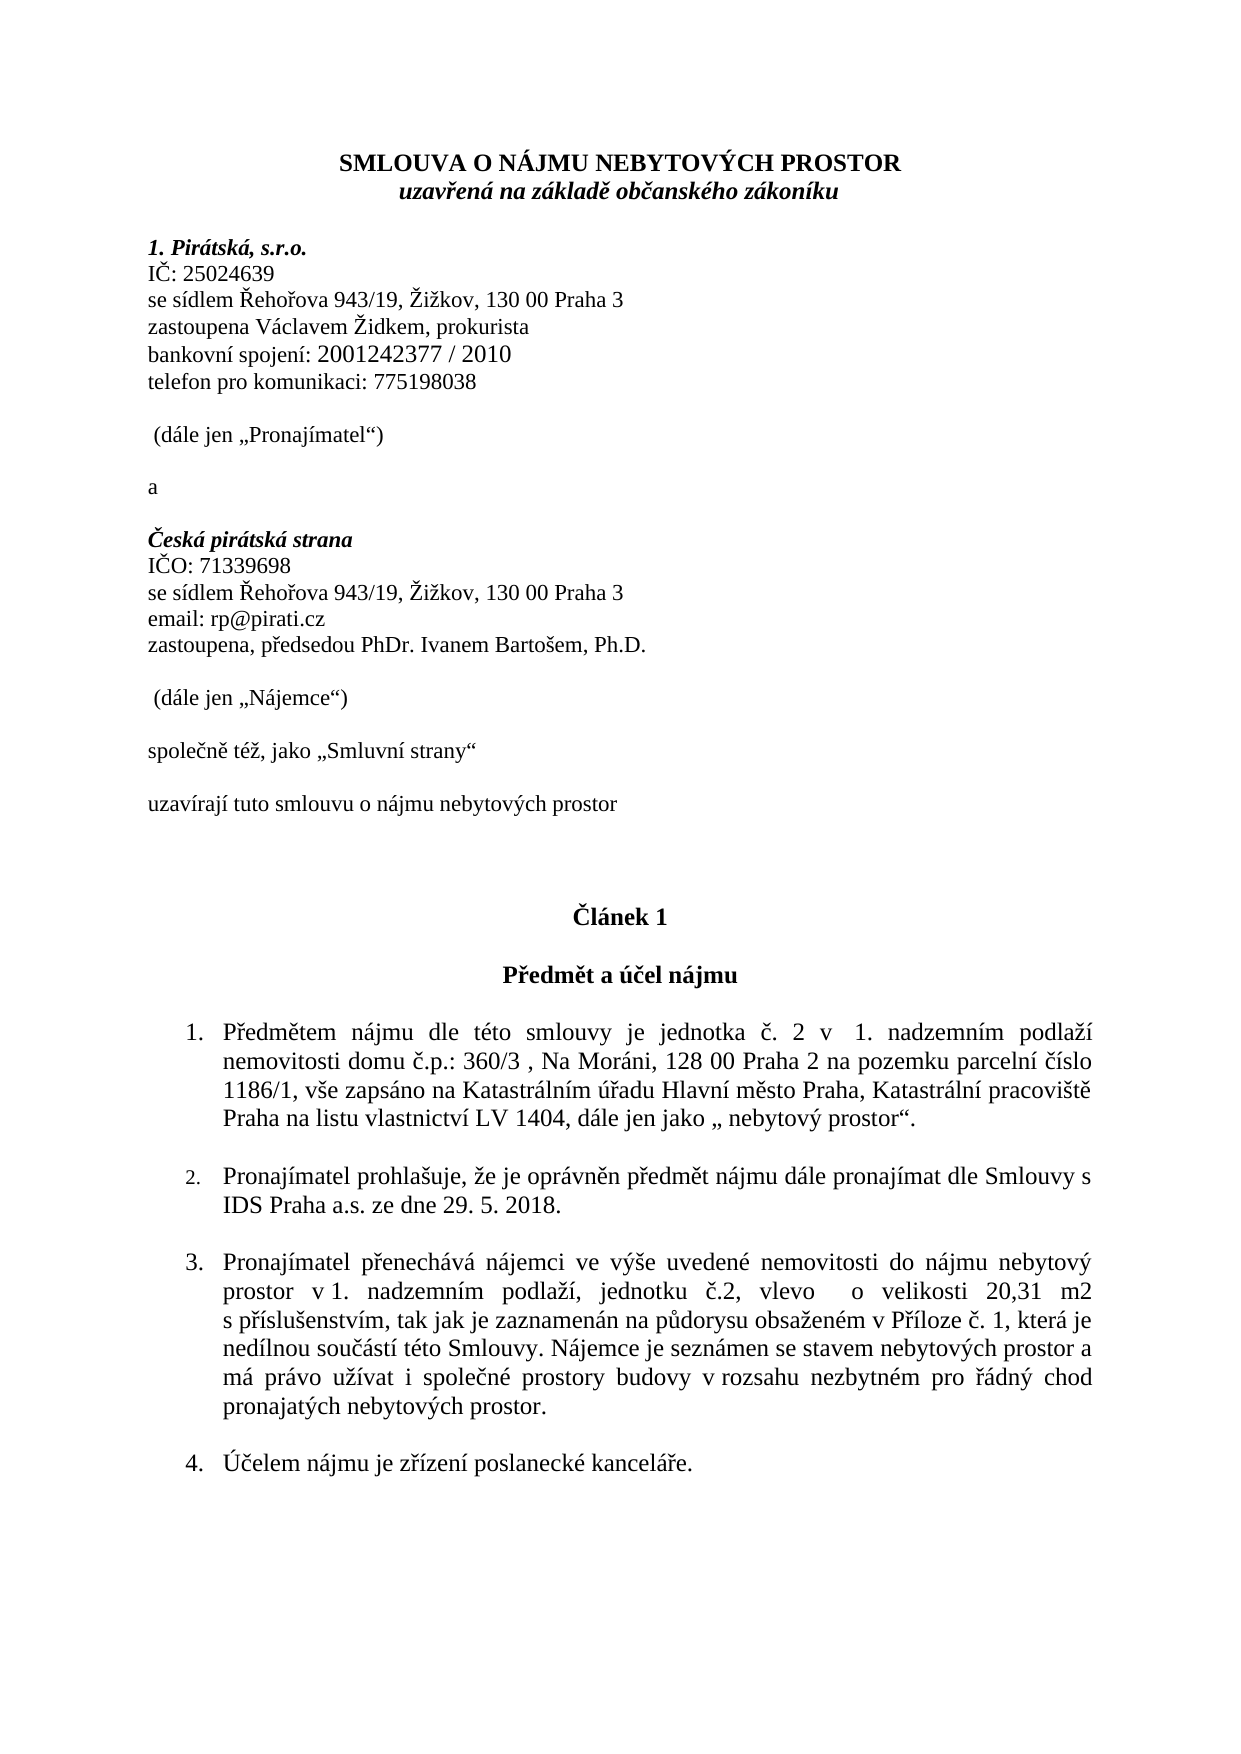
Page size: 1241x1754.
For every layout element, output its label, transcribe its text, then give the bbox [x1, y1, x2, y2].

text se sídlem Řehořova 943/19, Žižkov, 130 00 Praha 3 [148, 287, 1093, 313]
text uzavřená na základě občanského zákoníku [148, 176, 1093, 205]
text (dále jen „Pronajímatel“) [148, 421, 1093, 447]
picture [612, 1656, 627, 1681]
text Česká pirátská strana [148, 526, 1093, 552]
text zastoupena, předsedou PhDr. Ivanem Bartošem, Ph.D. [148, 632, 1093, 658]
text (dále jen „Nájemce“) [148, 684, 1093, 711]
picture [0, 0, 14, 31]
text se sídlem Řehořova 943/19, Žižkov, 130 00 Praha 3 [148, 579, 1093, 605]
text a [148, 473, 1093, 500]
text společně též, jako „Smluvní strany“ [148, 737, 1093, 763]
text Předmět a účel nájmu [148, 960, 1093, 988]
text SMLOUVA O NÁJMU NEBYTOVÝCH PROSTOR [148, 148, 1093, 176]
list Předmětem nájmu dle této smlouvy je jednotka č. 2 v 1. nadzemním podlaží nemovitosti domu č.p.: 360/3 , Na Moráni, 128 00 Praha 2 na pozemku parcelní číslo 1186/1, vše zapsáno na Katastrálním úřadu Hlavní město Praha, Katastrální pracoviště Praha na listu vlastnictví LV 1404, dále jen jako „ nebytový prostor“. [185, 1017, 1093, 1132]
text uzavírají tuto smlouvu o nájmu nebytových prostor [148, 790, 1093, 816]
list Pronajímatel přenechává nájemci ve výše uvedené nemovitosti do nájmu nebytový prostor v 1. nadzemním podlaží, jednotku č.2, vlevo o velikosti 20,31 m2 s příslušenstvím, tak jak je zaznamenán na půdorysu obsaženém v Příloze č. 1, která je nedílnou součástí této Smlouvy. Nájemce je seznámen se stavem nebytových prostor a má právo užívat i společné prostory budovy v rozsahu nezbytném pro řádný chod pronajatých nebytových prostor. [185, 1247, 1093, 1420]
text 1. Pirátská, s.r.o. [148, 234, 1093, 260]
text IČO: 71339698 [148, 552, 1093, 579]
text email: rp@pirati.cz [148, 605, 1093, 632]
text Článek 1 [148, 902, 1093, 931]
text IČ: 25024639 [148, 260, 1093, 287]
text zastoupena Václavem Židkem, prokurista [148, 313, 1093, 339]
text telefon pro komunikaci: 775198038 [148, 368, 1093, 394]
text bankovní spojení: 2001242377 / 2010 [148, 339, 1093, 368]
list Pronajímatel prohlašuje, že je oprávněn předmět nájmu dále pronajímat dle Smlouvy s IDS Praha a.s. ze dne 29. 5. 2018. [185, 1161, 1093, 1218]
list Účelem nájmu je zřízení poslanecké kanceláře. [185, 1448, 1093, 1477]
